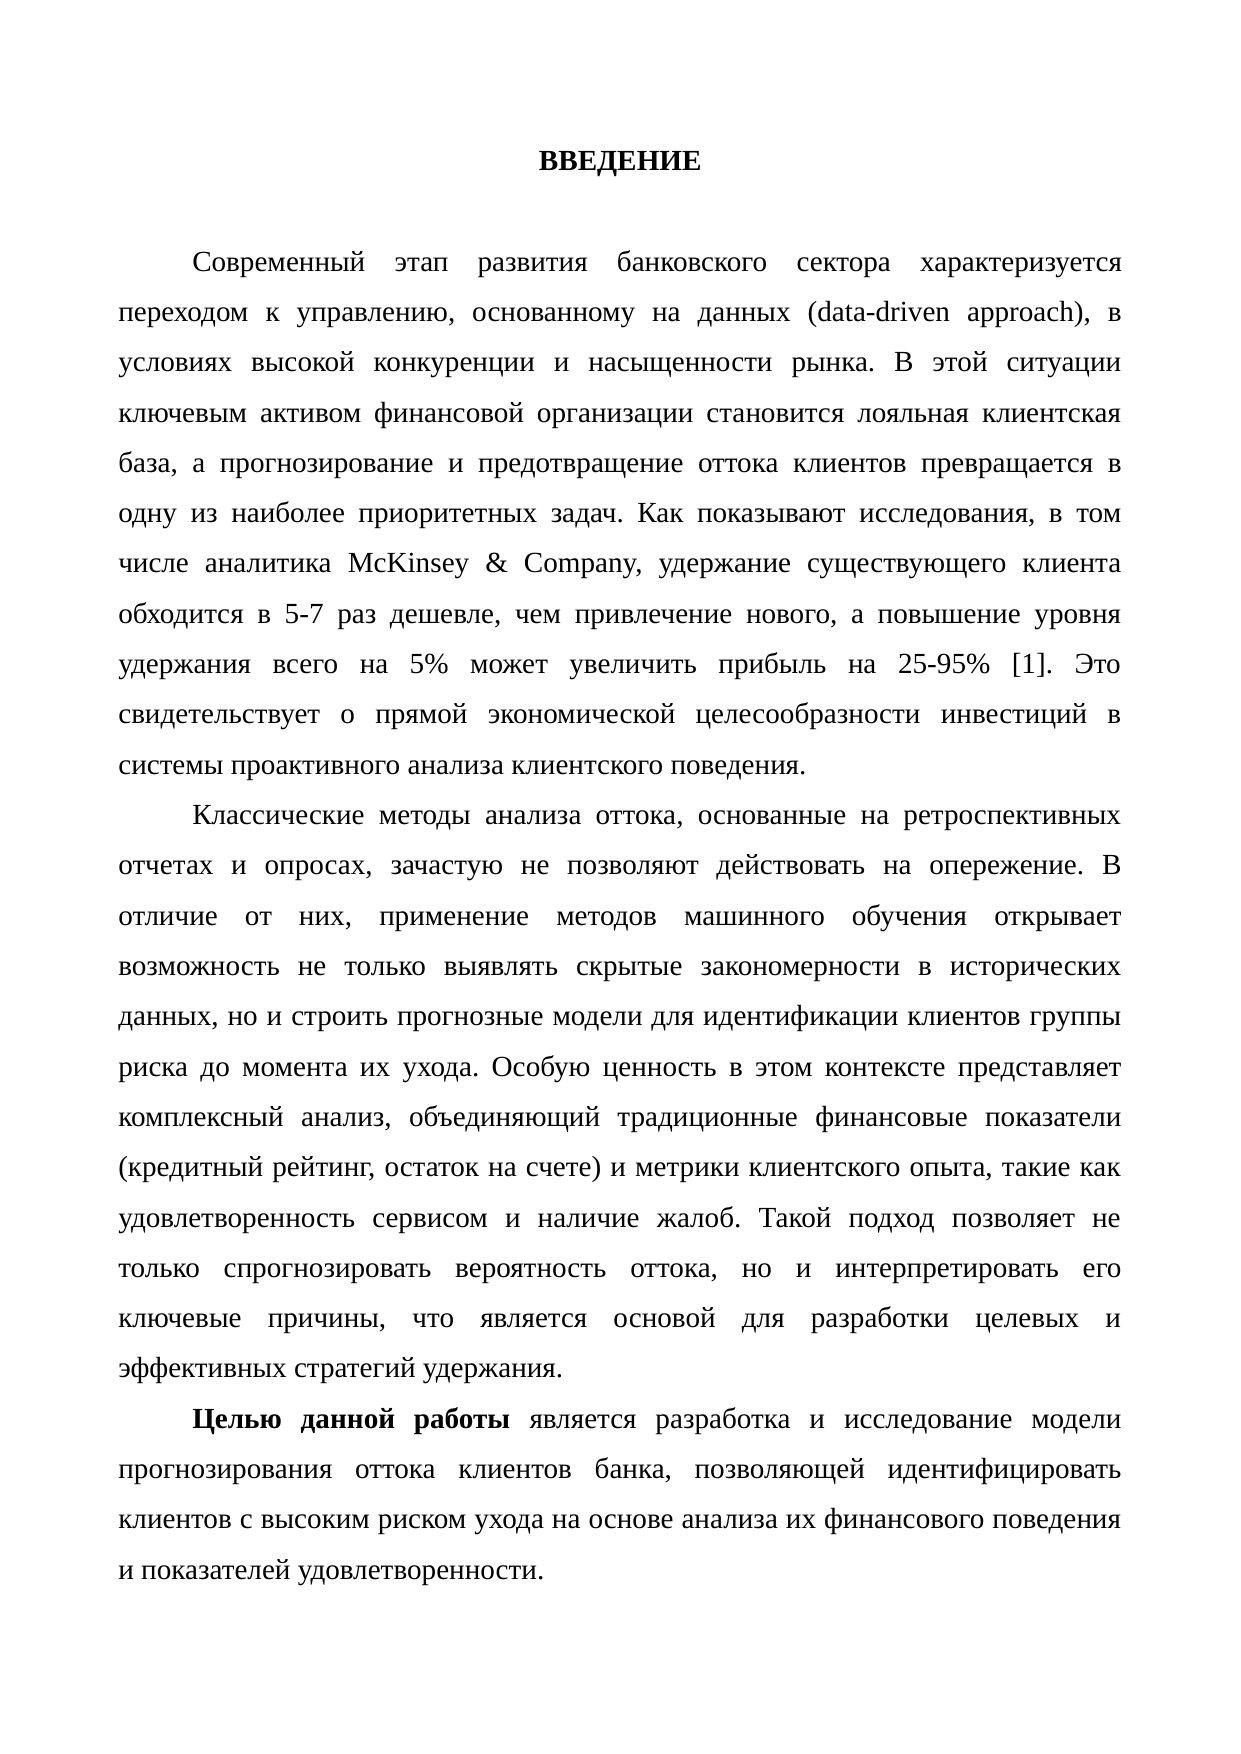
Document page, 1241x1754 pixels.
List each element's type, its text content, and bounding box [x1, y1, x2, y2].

text Классические методы анализа оттока, основанные на ретроспективных отчетах и опросах, зачастую не позволяют действовать на опережение. В отличие от них, применение методов машинного обучения открывает возможность не только выявлять скрытые закономерности в исторических данных, но и строить прогнозные модели для идентификации клиентов группы риска до момента их ухода. Особую ценность в этом контексте представляет комплексный анализ, объединяющий традиционные финансовые показатели (кредитный рейтинг, остаток на счете) и метрики клиентского опыта, такие как удовлетворенность сервисом и наличие жалоб. Такой подход позволяет не только спрогнозировать вероятность оттока, но и интерпретировать его ключевые причины, что является основой для разработки целевых и эффективных стратегий удержания. [118, 797, 1122, 1384]
subtitle ВВЕДЕНИЕ [118, 143, 1122, 177]
text Целью данной работы является разработка и исследование модели прогнозирования оттока клиентов банка, позволяющей идентифицировать клиентов с высоким риском ухода на основе анализа их финансового поведения и показателей удовлетворенности. [118, 1401, 1122, 1585]
text Современный этап развития банковского сектора характеризуется переходом к управлению, основанному на данных (data-driven approach), в условиях высокой конкуренции и насыщенности рынка. В этой ситуации ключевым активом финансовой организации становится лояльная клиентская база, а прогнозирование и предотвращение оттока клиентов превращается в одну из наиболее приоритетных задач. Как показывают исследования, в том числе аналитика McKinsey & Company, удержание существующего клиента обходится в 5-7 раз дешевле, чем привлечение нового, а повышение уровня удержания всего на 5% может увеличить прибыль на 25-95% [1]. Это свидетельствует о прямой экономической целесообразности инвестиций в системы проактивного анализа клиентского поведения. [118, 244, 1122, 780]
